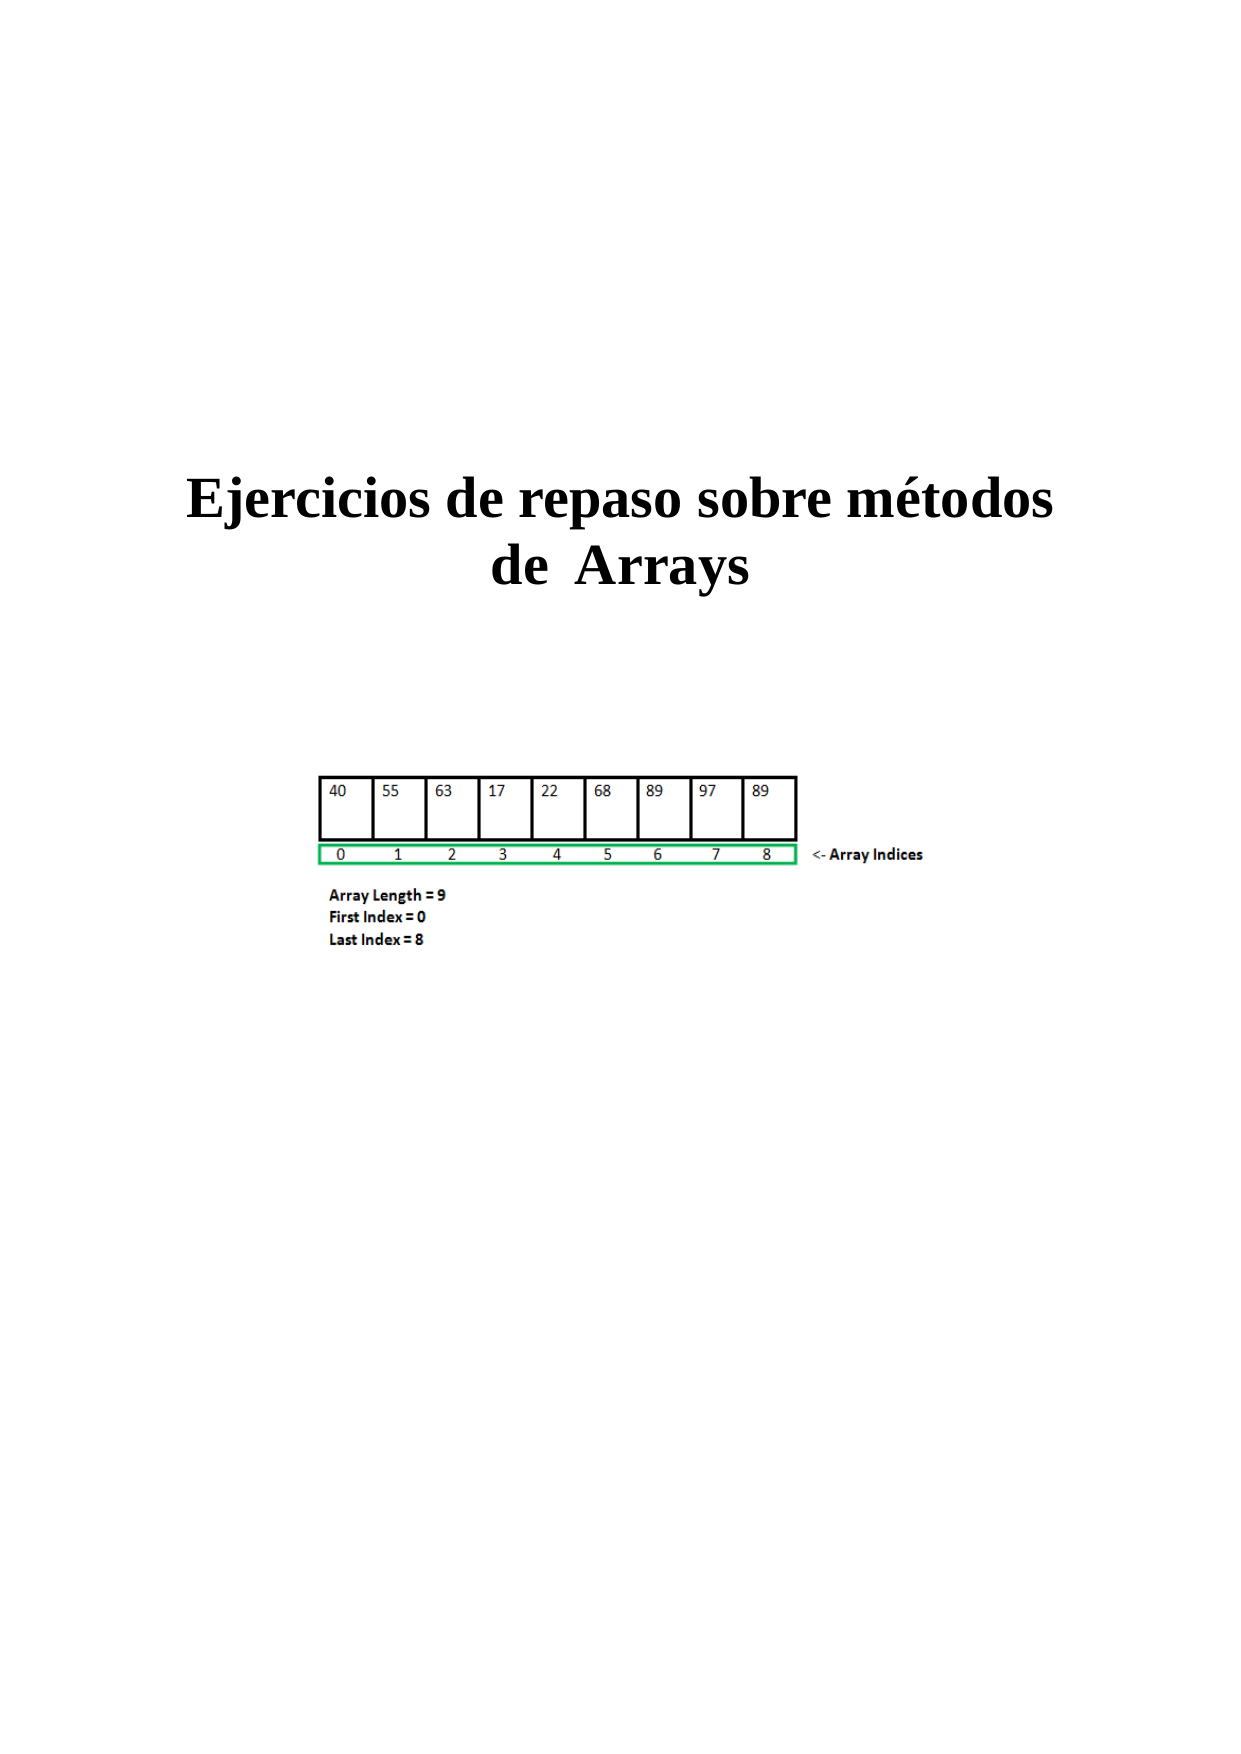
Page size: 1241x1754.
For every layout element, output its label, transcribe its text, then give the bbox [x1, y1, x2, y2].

picture [310, 769, 930, 953]
text Ejercicios de repaso sobre métodos [118, 463, 1122, 530]
text de Arrays [118, 530, 1122, 597]
